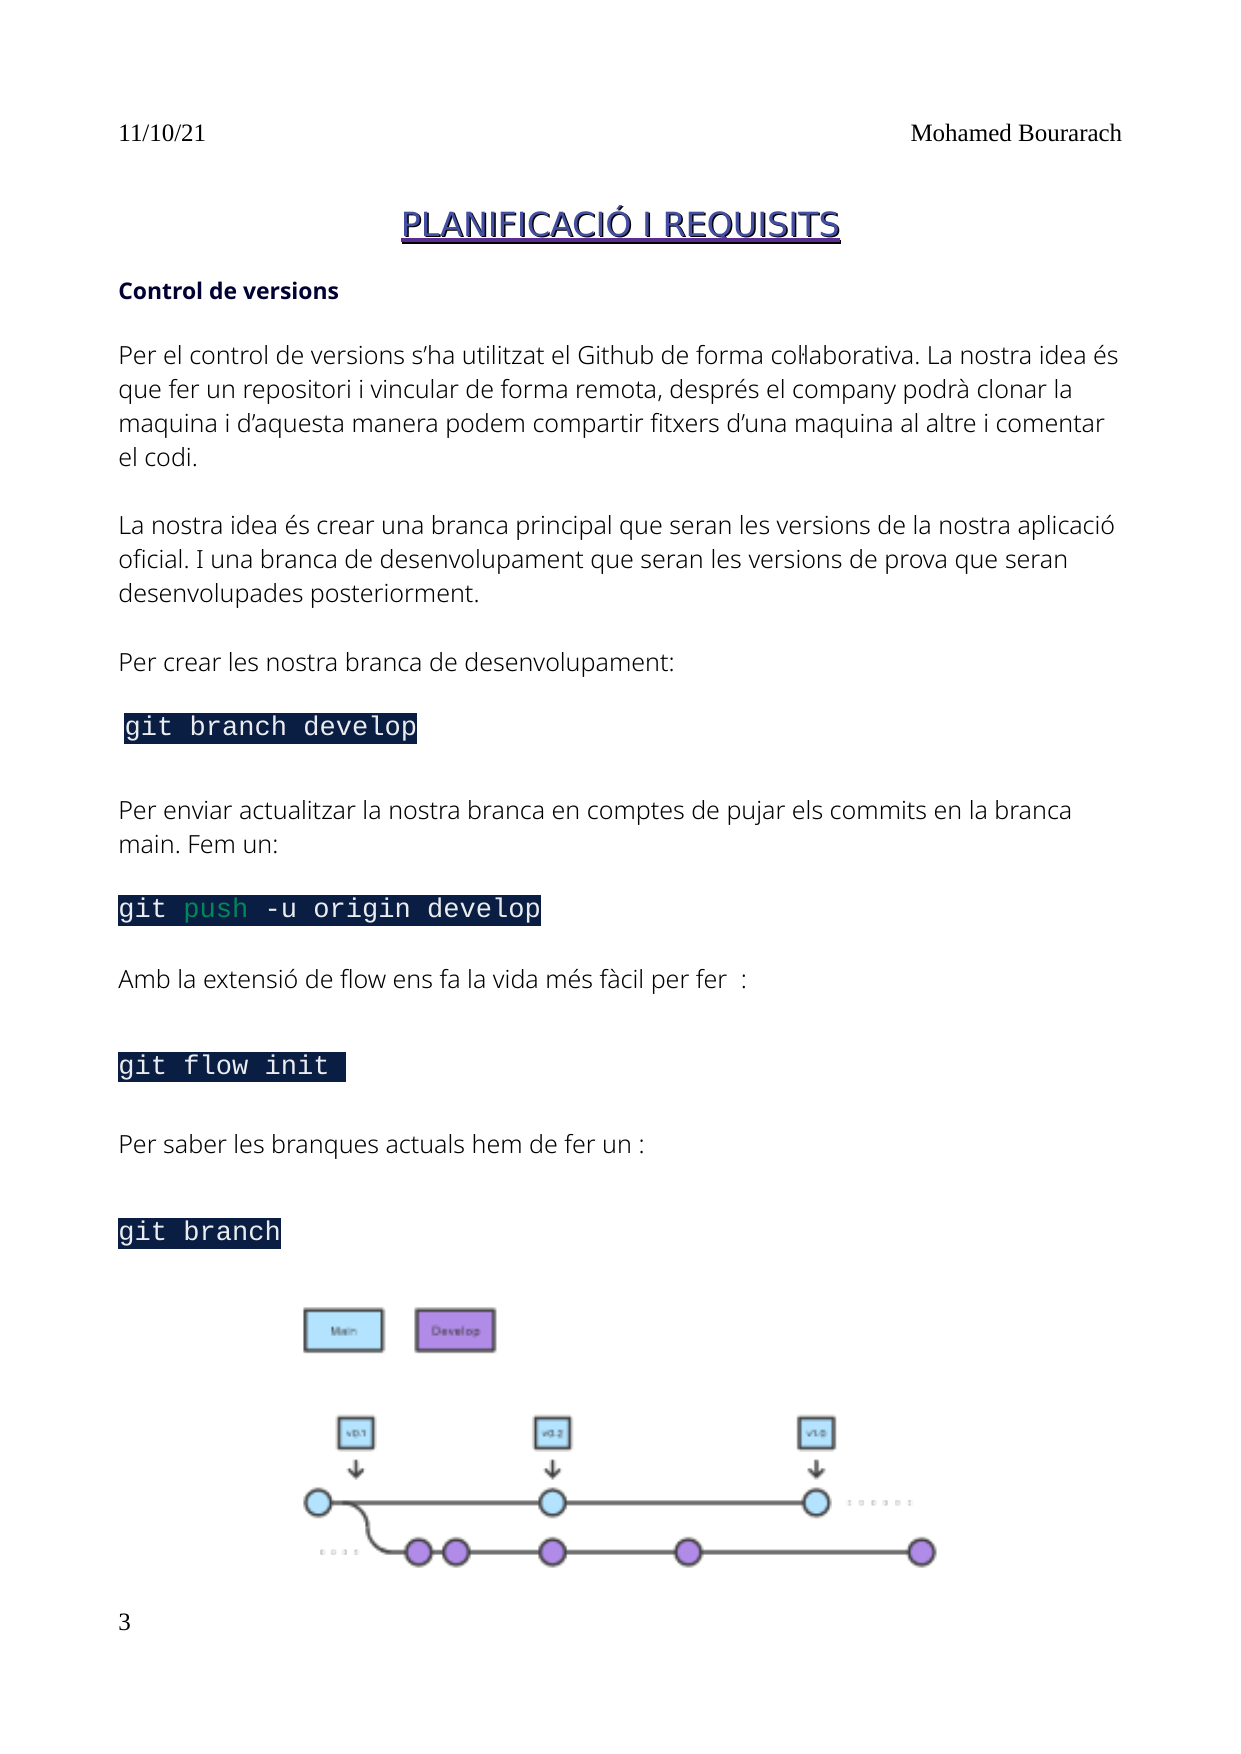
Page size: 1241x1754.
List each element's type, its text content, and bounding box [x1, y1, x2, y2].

text git flow init [118, 1017, 1122, 1082]
text git branch [118, 1218, 1122, 1249]
text Per crear les nostra branca de desenvolupament: [118, 644, 1122, 678]
text git push -u origin develop [118, 895, 1122, 926]
text Per enviar actualitzar la nostra branca en comptes de pujar els commits en la branca main. Fem un: [118, 793, 1122, 861]
text Per el control de versions s’ha utilitzat el Github de forma col·laborativa. La nostra idea és que fer un repositori i vincular de forma remota, després el company podrà clonar la maquina i d’aquesta manera podem compartir fitxers d’una maquina al altre i comentar el codi. [118, 338, 1122, 474]
text La nostra idea és crear una branca principal que seran les versions de la nostra aplicació oficial. I una branca de desenvolupament que seran les versions de prova que seran desenvolupades posteriorment. [118, 508, 1122, 610]
text Per saber les branques actuals hem de fer un : [118, 1126, 1122, 1161]
subtitle Control de versions [118, 275, 1122, 306]
text Amb la extensió de flow ens fa la vida més fàcil per fer : [118, 926, 1122, 995]
picture [300, 1307, 941, 1570]
text git branch develop [118, 712, 1122, 744]
subtitle Planificació i requisits [118, 205, 1122, 244]
